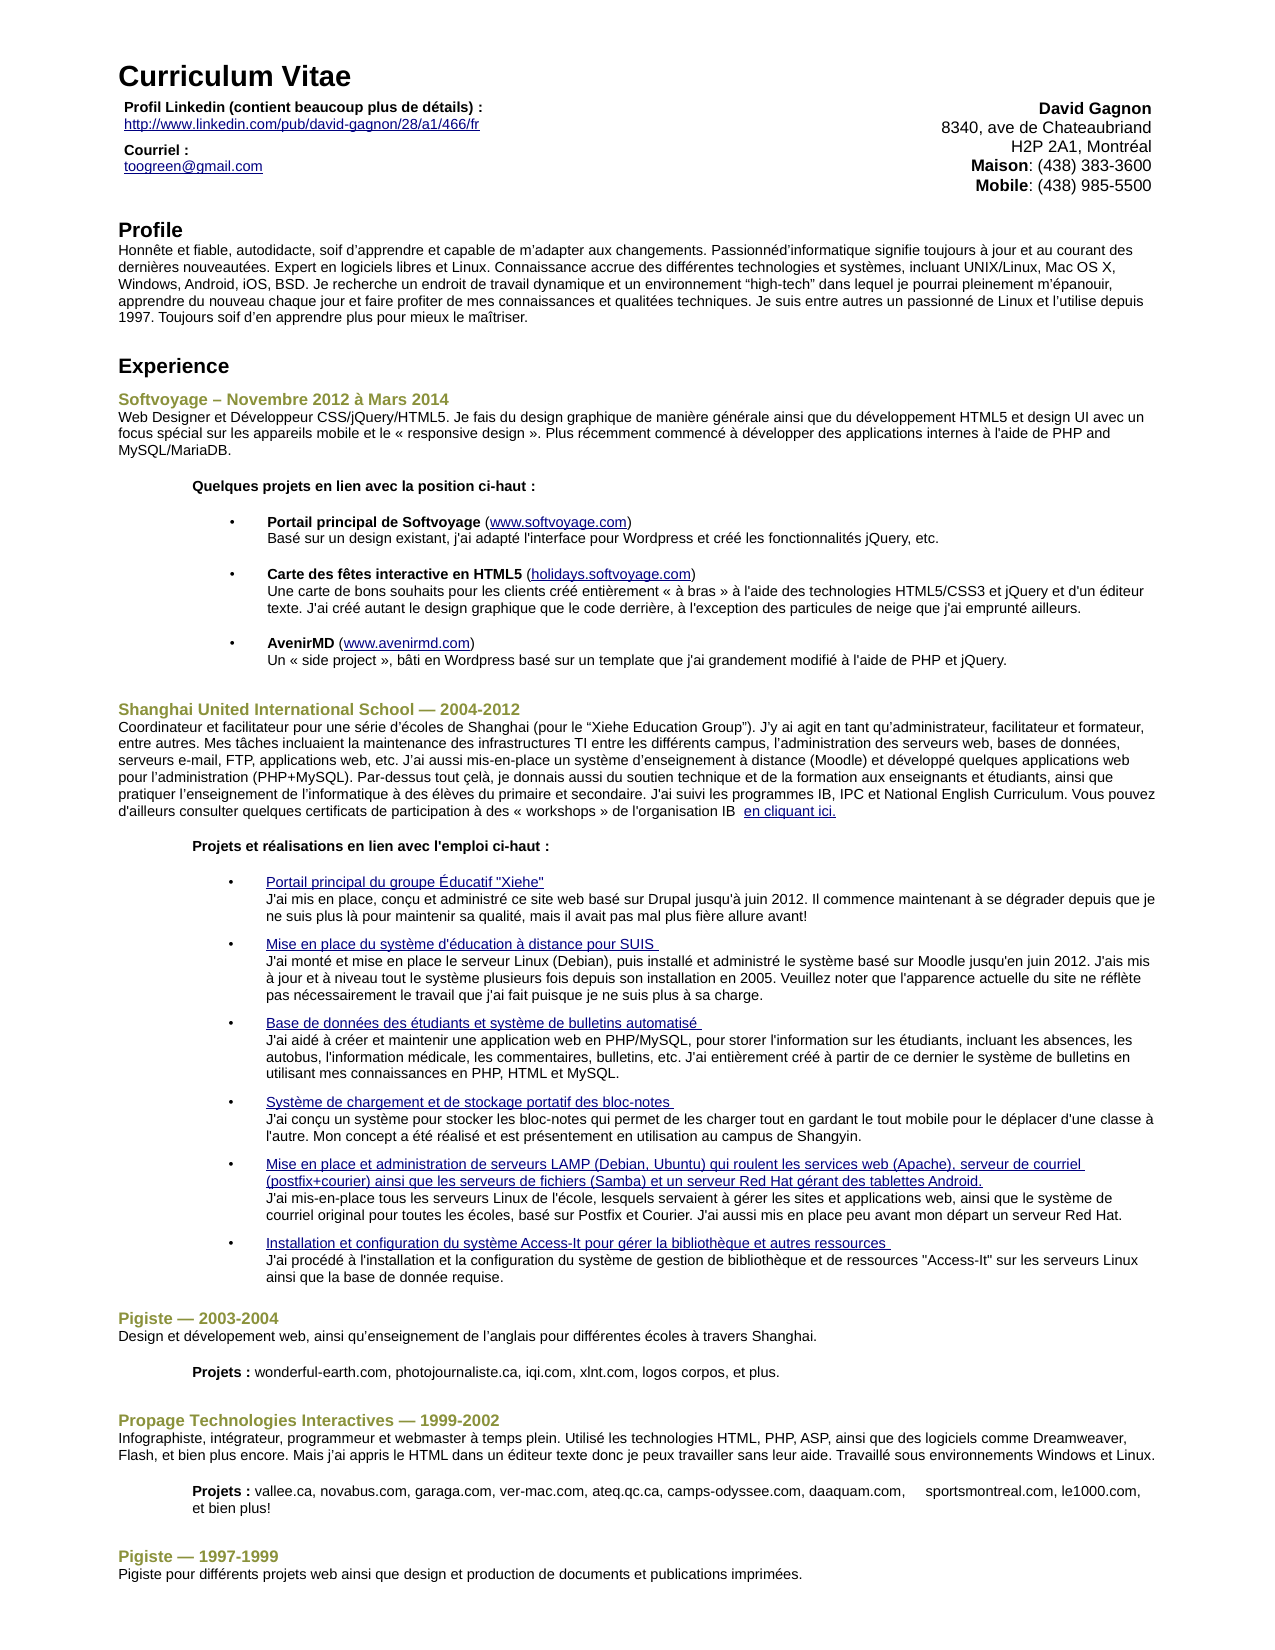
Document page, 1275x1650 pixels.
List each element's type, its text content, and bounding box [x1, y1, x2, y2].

text Propage Technologies Interactives — 1999-2002 [118, 1411, 1157, 1430]
list Carte des fêtes interactive en HTML5 (holidays.softvoyage.com) Une carte de bons souhaits pour les clients créé entièrement « à bras » à l'aide des technologies HTML5/CSS3 et jQuery et d'un éditeur texte. J'ai créé autant le design graphique que le code derrière, à l'exception des particules de neige que j'ai emprunté ailleurs. [229, 566, 1157, 616]
text Pigiste pour différents projets web ainsi que design et production de documents et publications imprimées. [118, 1566, 1157, 1583]
list Portail principal de Softvoyage (www.softvoyage.com) Basé sur un design existant, j'ai adapté l'interface pour Wordpress et créé les fonctionnalités jQuery, etc. [229, 513, 1157, 547]
list Mise en place et administration de serveurs LAMP (Debian, Ubuntu) qui roulent les services web (Apache), serveur de courriel (postfix+courier) ainsi que les serveurs de fichiers (Samba) et un serveur Red Hat gérant des tablettes Android. J'ai mis-en-place tous les serveurs Linux de l'école, lesquels servaient à gérer les sites et applications web, ainsi que le système de courriel original pour toutes les écoles, basé sur Postfix et Courier. J'ai aussi mis en place peu avant mon départ un serveur Red Hat. [228, 1156, 1157, 1223]
list Portail principal du groupe Éducatif "Xiehe" J'ai mis en place, conçu et administré ce site web basé sur Drupal jusqu'à juin 2012. Il commence maintenant à se dégrader depuis que je ne suis plus là pour maintenir sa qualité, mais il avait pas mal plus fière allure avant! [228, 873, 1157, 924]
text Curriculum Vitae [118, 59, 1157, 93]
text Quelques projets en lien avec la position ci-haut : [192, 478, 1157, 494]
text Coordinateur et facilitateur pour une série d’écoles de Shanghai (pour le “Xiehe Education Group”). J’y ai agit en tant qu’administrateur, facilitateur et formateur, entre autres. Mes tâches incluaient la maintenance des infrastructures TI entre les différents campus, l’administration des serveurs web, bases de données, serveurs e-mail, FTP, applications web, etc. J’ai aussi mis-en-place un système d’enseignement à distance (Moodle) et développé quelques applications web pour l’administration (PHP+MySQL). Par-dessus tout çelà, je donnais aussi du soutien technique et de la formation aux enseignants et étudiants, ainsi que pratiquer l’enseignement de l’informatique à des élèves du primaire et secondaire. J'ai suivi les programmes IB, IPC et National English Curriculum. Vous pouvez d'ailleurs consulter quelques certificats de participation à des « workshops » de l'organisation IB en cliquant ici. [118, 718, 1157, 819]
table_header David Gagnon 8340, ave de Chateaubriand H2P 2A1, Montréal Maison: (438) 383-3600 Mobile: (438) 985-5500 [818, 93, 1157, 209]
list Base de données des étudiants et système de bulletins automatisé J'ai aidé à créer et maintenir une application web en PHP/MySQL, pour storer l'information sur les étudiants, incluant les absences, les autobus, l'information médicale, les commentaires, bulletins, etc. J'ai entièrement créé à partir de ce dernier le système de bulletins en utilisant mes connaissances en PHP, HTML et MySQL. [228, 1015, 1157, 1082]
list Mise en place du système d'éducation à distance pour SUIS J'ai monté et mise en place le serveur Linux (Debian), puis installé et administré le système basé sur Moodle jusqu'en juin 2012. J'ais mis à jour et à niveau tout le système plusieurs fois depuis son installation en 2005. Veuillez noter que l'apparence actuelle du site ne réflète pas nécessairement le travail que j'ai fait puisque je ne suis plus à sa charge. [228, 936, 1157, 1003]
list AvenirMD (www.avenirmd.com) Un « side project », bâti en Wordpress basé sur un template que j'ai grandement modifié à l'aide de PHP et jQuery. [229, 635, 1157, 669]
text Projets : vallee.ca, novabus.com, garaga.com, ver-mac.com, ateq.qc.ca, camps-odyssee.com, daaquam.com, sportsmontreal.com, le1000.com, et bien plus! [192, 1482, 1157, 1516]
text Infographiste, intégrateur, programmeur et webmaster à temps plein. Utilisé les technologies HTML, PHP, ASP, ainsi que des logiciels comme Dreamweaver, Flash, et bien plus encore. Mais j’ai appris le HTML dans un éditeur texte donc je peux travailler sans leur aide. Travaillé sous environnements Windows et Linux. [118, 1430, 1157, 1464]
text Experience [118, 353, 1157, 377]
text Web Designer et Développeur CSS/jQuery/HTML5. Je fais du design graphique de manière générale ainsi que du développement HTML5 et design UI avec un focus spécial sur les appareils mobile et le « responsive design ». Plus récemment commencé à développer des applications internes à l'aide de PHP and MySQL/MariaDB. [118, 408, 1157, 459]
text Design et dévelopement web, ainsi qu’enseignement de l’anglais pour différentes écoles à travers Shanghai. [118, 1328, 1157, 1345]
text Pigiste — 2003-2004 [118, 1309, 1157, 1328]
table_header Profil Linkedin (contient beaucoup plus de détails) : http://www.linkedin.com/pub/david-gagnon/28/a1/466/fr Courriel : toogreen@gmail.com [118, 93, 818, 209]
list Système de chargement et de stockage portatif des bloc-notes J'ai conçu un système pour stocker les bloc-notes qui permet de les charger tout en gardant le tout mobile pour le déplacer d'une classe à l'autre. Mon concept a été réalisé et est présentement en utilisation au campus de Shangyin. [228, 1094, 1157, 1144]
text Honnête et fiable, autodidacte, soif d’apprendre et capable de m’adapter aux changements. Passionné d’informatique signifie toujours à jour et au courant des dernières nouveautées. Expert en logiciels libres et Linux. Connaissance accrue des différentes technologies et systèmes, incluant UNIX/Linux, Mac OS X, Windows, Android, iOS, BSD. Je recherche un endroit de travail dynamique et un environnement “high-tech” dans lequel je pourrai pleinement m’épanouir, apprendre du nouveau chaque jour et faire profiter de mes connaissances et qualitées techniques. Je suis entre autres un passionné de Linux et l’utilise depuis 1997. Toujours soif d’en apprendre plus pour mieux le maîtriser. [118, 242, 1157, 326]
text Projets : wonderful-earth.com, photojournaliste.ca, iqi.com, xlnt.com, logos corpos, et plus. [192, 1363, 1157, 1380]
list Installation et configuration du système Access-It pour gérer la bibliothèque et autres ressources J'ai procédé à l'installation et la configuration du système de gestion de bibliothèque et de ressources "Access-It" sur les serveurs Linux ainsi que la base de donnée requise. [228, 1235, 1157, 1285]
text Softvoyage – Novembre 2012 à Mars 2014 [118, 389, 1157, 408]
text Projets et réalisations en lien avec l'emploi ci-haut : [192, 838, 1157, 855]
text Profile [118, 218, 1157, 242]
text Pigiste — 1997-1999 [118, 1547, 1157, 1566]
text Shanghai United International School — 2004-2012 [118, 699, 1157, 718]
